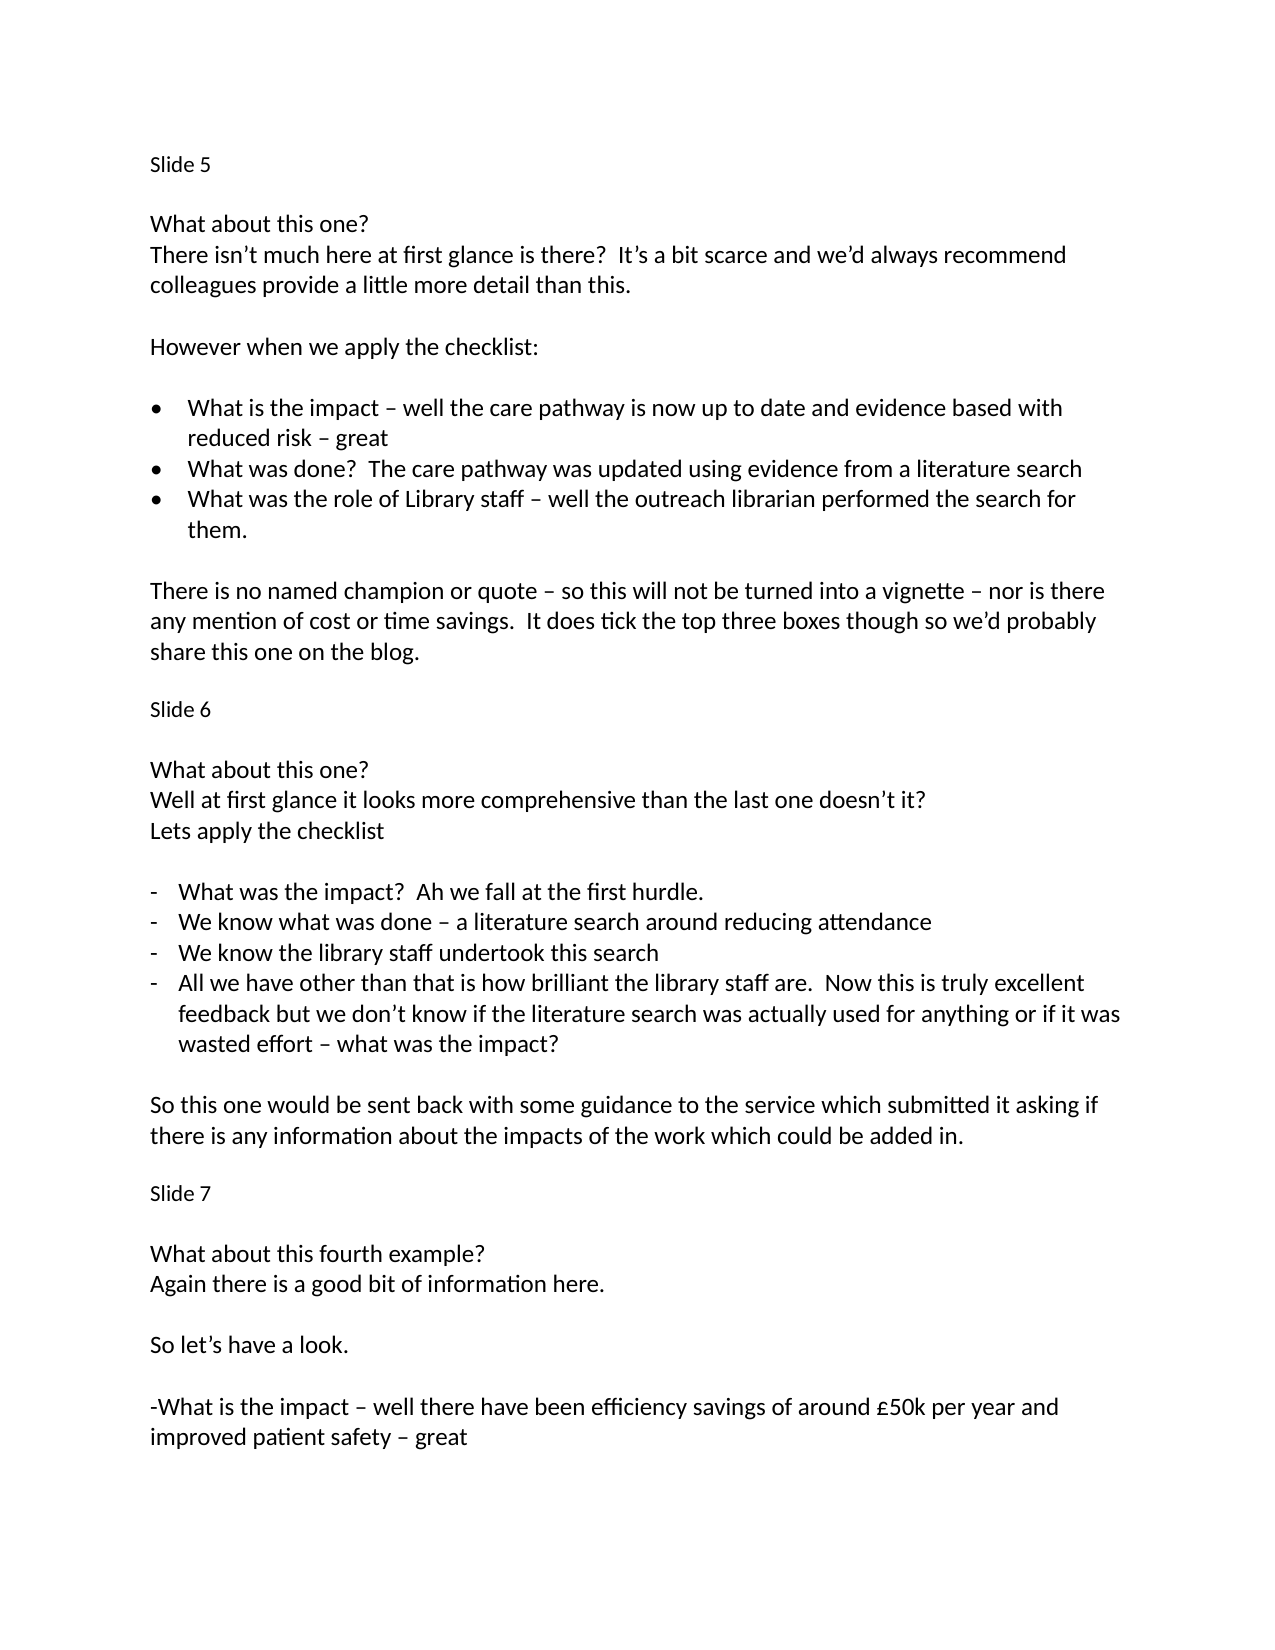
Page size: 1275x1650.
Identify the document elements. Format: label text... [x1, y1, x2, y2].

text So let’s have a look. [150, 1329, 1125, 1360]
list What was done? The care pathway was updated using evidence from a literature search [150, 453, 1125, 483]
text So this one would be sent back with some guidance to the service which submitted it asking if there is any information about the impacts of the work which could be added in. [150, 1089, 1125, 1151]
text Again there is a good bit of information here. [150, 1268, 1125, 1299]
text What about this fourth example? [150, 1238, 1125, 1268]
list All we have other than that is how brilliant the library staff are. Now this is truly excellent feedback but we don’t know if the literature search was actually used for anything or if it was wasted effort – what was the impact? [150, 967, 1125, 1059]
text Slide 7 [150, 1179, 1125, 1207]
text However when we apply the checklist: [150, 331, 1125, 361]
text Slide 6 [150, 695, 1125, 723]
list What was the role of Library staff – well the outreach librarian performed the search for them. [150, 483, 1125, 544]
text There is no named champion or quote – so this will not be turned into a vignette – nor is there any mention of cost or time savings. It does tick the top three boxes though so we’d probably share this one on the blog. [150, 575, 1125, 666]
list What was the impact? Ah we fall at the first hurdle. [150, 876, 1125, 906]
text What about this one? [150, 209, 1125, 239]
text Slide 5 [150, 150, 1125, 178]
text -What is the impact – well there have been efficiency savings of around £50k per year and improved patient safety – great [150, 1391, 1125, 1452]
list What is the impact – well the care pathway is now up to date and evidence based with reduced risk – great [150, 392, 1125, 453]
list We know what was done – a literature search around reducing attendance [150, 906, 1125, 937]
text Lets apply the checklist [150, 815, 1125, 845]
text Well at first glance it looks more comprehensive than the last one doesn’t it? [150, 784, 1125, 815]
list We know the library staff undertook this search [150, 937, 1125, 967]
text What about this one? [150, 754, 1125, 784]
text There isn’t much here at first glance is there? It’s a bit scarce and we’d always recommend colleagues provide a little more detail than this. [150, 239, 1125, 300]
